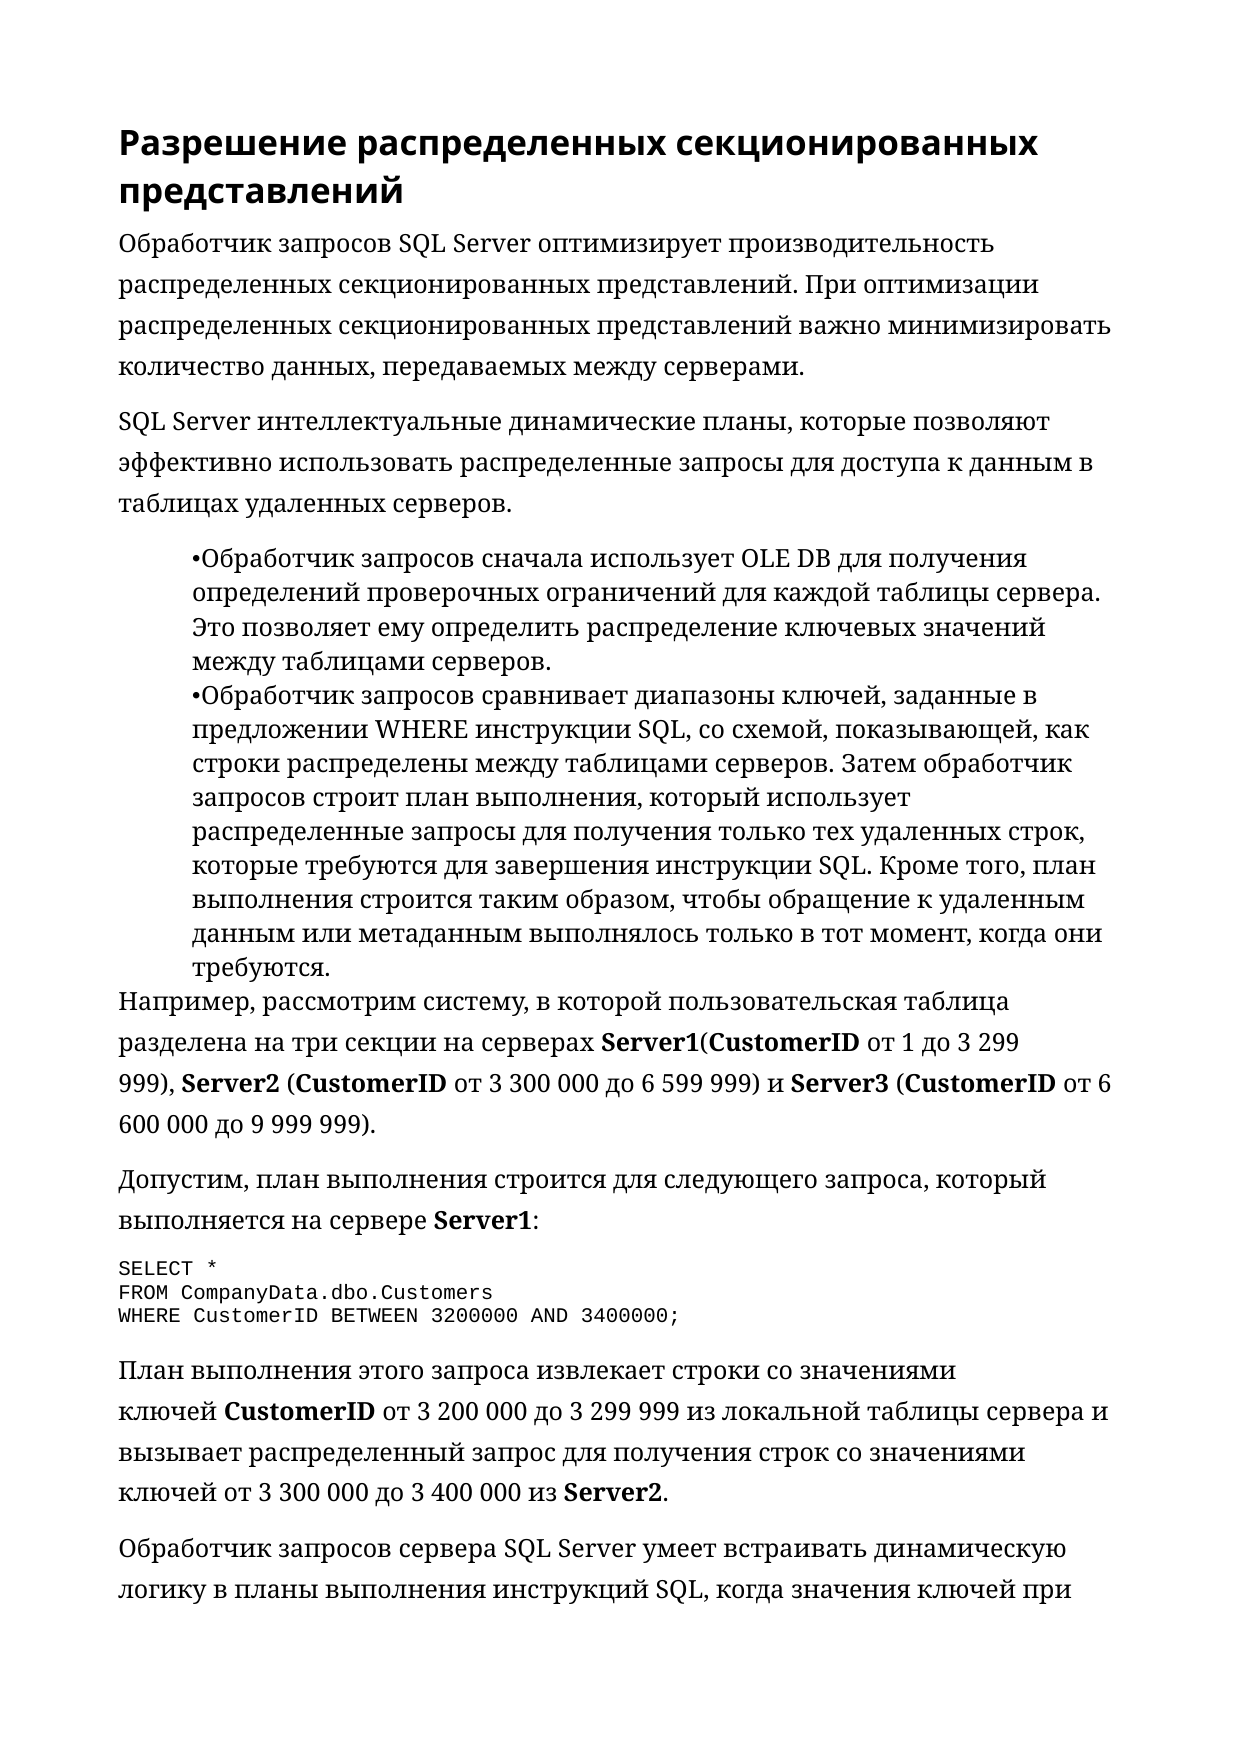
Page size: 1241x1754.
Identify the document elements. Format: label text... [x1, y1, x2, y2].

text Допустим, план выполнения строится для следующего запроса, который выполняется на сервере Server1: [118, 1162, 1122, 1237]
subtitle Разрешение распределенных секционированных представлений [118, 118, 1122, 213]
list Обработчик запросов сравнивает диапазоны ключей, заданные в предложении WHERE инструкции SQL, со схемой, показывающей, как строки распределены между таблицами серверов. Затем обработчик запросов строит план выполнения, который использует распределенные запросы для получения только тех удаленных строк, которые требуются для завершения инструкции SQL. Кроме того, план выполнения строится таким образом, чтобы обращение к удаленным данным или метаданным выполнялось только в тот момент, когда они требуются. [118, 677, 1122, 984]
text SELECT * [118, 1258, 1122, 1282]
text WHERE CustomerID BETWEEN 3200000 AND 3400000; [118, 1305, 1122, 1329]
text План выполнения этого запроса извлекает строки со значениями ключей CustomerID от 3 200 000 до 3 299 999 из локальной таблицы сервера и вызывает распределенный запрос для получения строк со значениями ключей от 3 300 000 до 3 400 000 из Server2. [118, 1353, 1122, 1509]
text Обработчик запросов сервера SQL Server умеет встраивать динамическую логику в планы выполнения инструкций SQL, когда значения ключей при [118, 1531, 1122, 1605]
list Обработчик запросов сначала использует OLE DB для получения определений проверочных ограничений для каждой таблицы сервера. Это позволяет ему определить распределение ключевых значений между таблицами серверов. [118, 541, 1122, 677]
text Обработчик запросов SQL Server оптимизирует производительность распределенных секционированных представлений. При оптимизации распределенных секционированных представлений важно минимизировать количество данных, передаваемых между серверами. [118, 226, 1122, 383]
text FROM CompanyData.dbo.Customers [118, 1282, 1122, 1305]
text Например, рассмотрим систему, в которой пользовательская таблица разделена на три секции на серверах Server1(CustomerID от 1 до 3 299 999), Server2 (CustomerID от 3 300 000 до 6 599 999) и Server3 (CustomerID от 6 600 000 до 9 999 999). [118, 984, 1122, 1140]
text SQL Server интеллектуальные динамические планы, которые позволяют эффективно использовать распределенные запросы для доступа к данным в таблицах удаленных серверов. [118, 404, 1122, 520]
